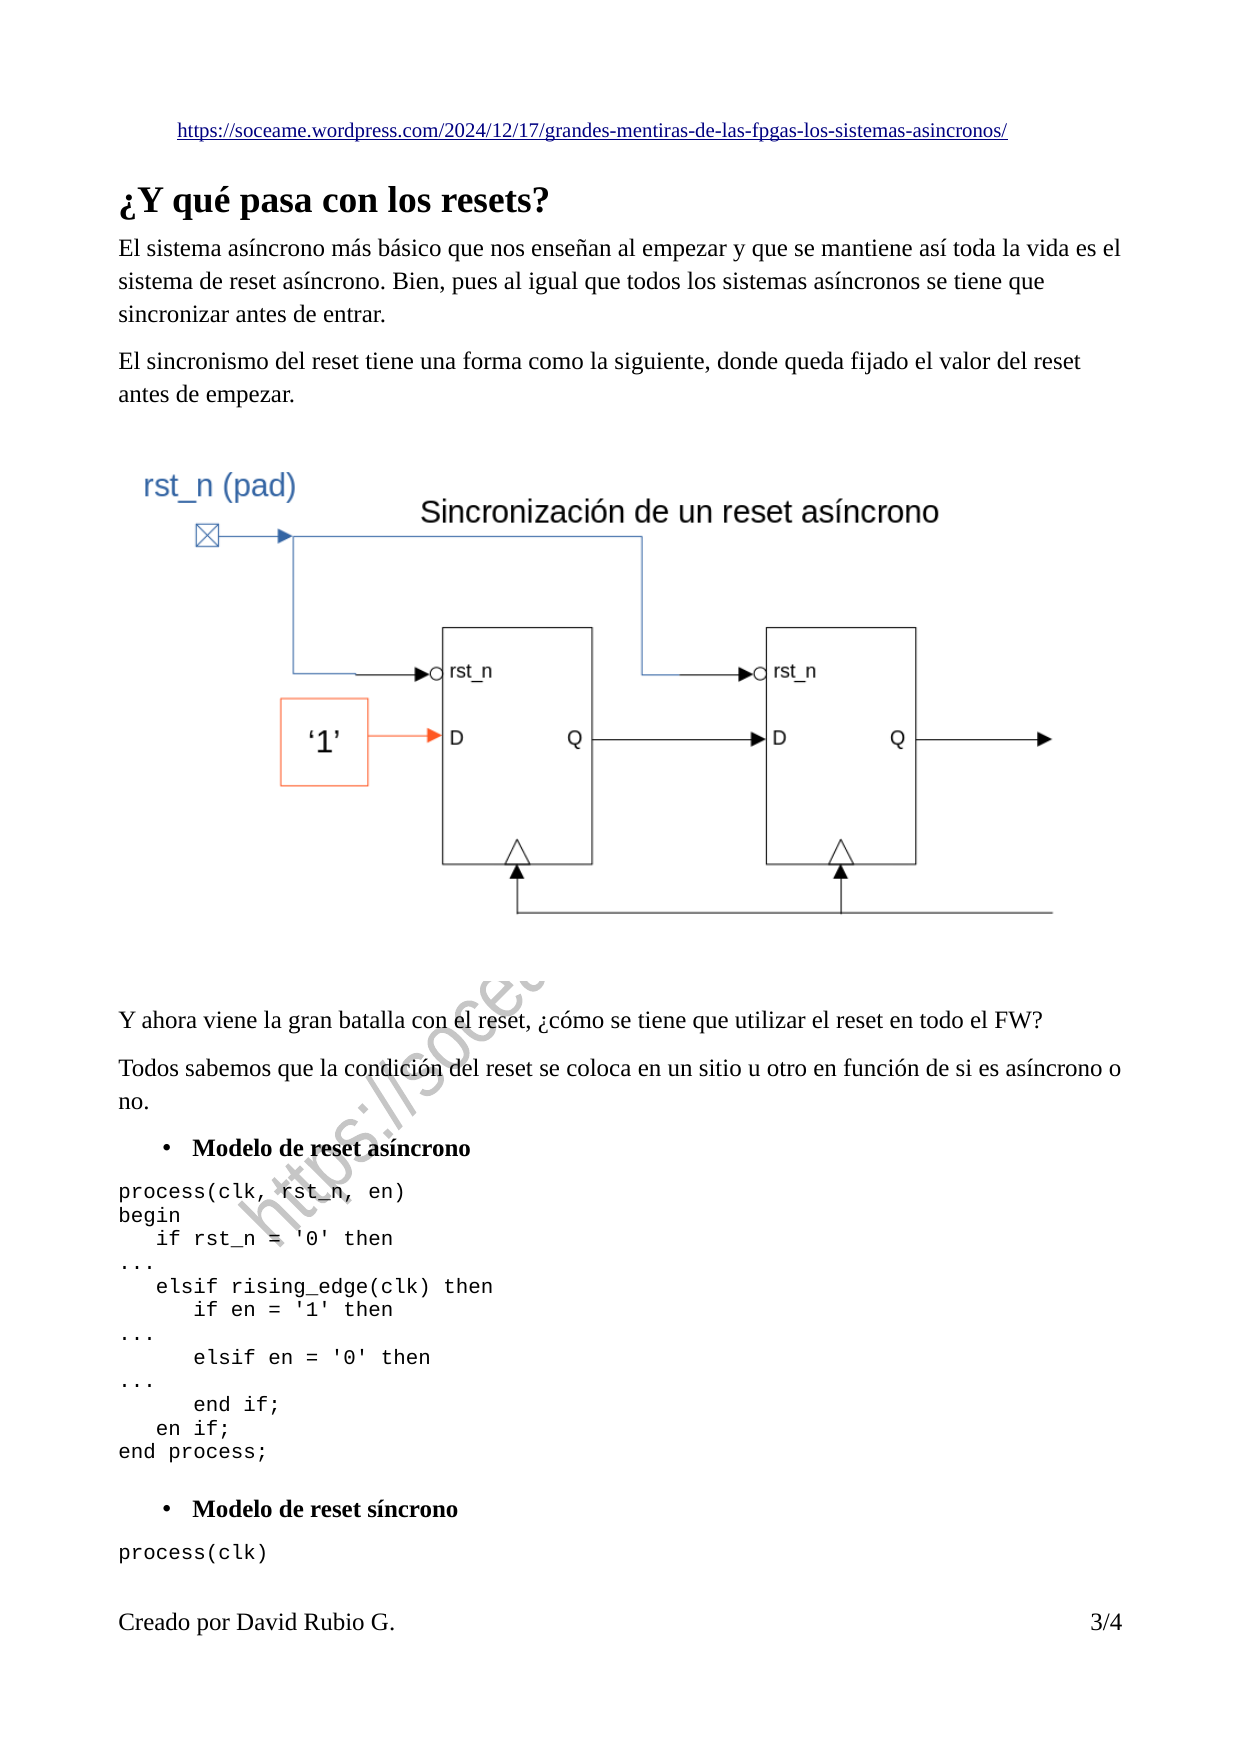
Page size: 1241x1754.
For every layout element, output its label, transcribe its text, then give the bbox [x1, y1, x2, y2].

text end process; [118, 1441, 1122, 1465]
text if rst_n = '0' then [118, 1228, 1122, 1252]
text El sincronismo del reset tiene una forma como la siguiente, donde queda fijado el valor del reset antes de empezar. [118, 346, 1122, 408]
text process(clk, rst_n, en) [288, 1181, 346, 1205]
list Modelo de reset asíncrono [367, 1133, 1122, 1162]
text end if; [118, 1394, 1122, 1418]
text Y ahora viene la gran batalla con el reset, ¿cómo se tiene que utilizar el reset en todo el FW? [118, 1005, 465, 1034]
text ... [118, 1252, 1122, 1276]
text en if; [118, 1418, 1122, 1441]
text Y ahora viene la gran batalla con el reset, ¿cómo se tiene que utilizar el reset en todo el FW? [461, 1005, 1122, 1034]
text [281, 1205, 1122, 1228]
text elsif en = '0' then [118, 1347, 1122, 1370]
picture [118, 427, 1114, 981]
list Modelo de reset síncrono [162, 1494, 1122, 1523]
list Modelo de reset asíncrono [162, 1133, 339, 1162]
subtitle ¿Y qué pasa con los resets? [118, 177, 1122, 220]
text process(clk) [118, 1542, 1122, 1566]
text El sistema asíncrono más básico que nos enseñan al empezar y que se mantiene así toda la vida es el sistema de reset asíncrono. Bien, pues al igual que todos los sistemas asíncronos se tiene que sincronizar antes de entrar. [118, 233, 1122, 327]
text [262, 1207, 292, 1228]
text Todos sabemos que la condición del reset se coloca en un sitio u otro en función de si es asíncrono o no. [118, 1053, 1122, 1115]
text ... [118, 1323, 1122, 1347]
text begin [118, 1205, 259, 1228]
text if en = '1' then [118, 1299, 1122, 1323]
text elsif rising_edge(clk) then [118, 1276, 1122, 1299]
text process(clk, rst_n, en) [338, 1181, 1122, 1205]
text ... [118, 1370, 1122, 1394]
text process(clk, rst_n, en) [118, 1181, 292, 1205]
